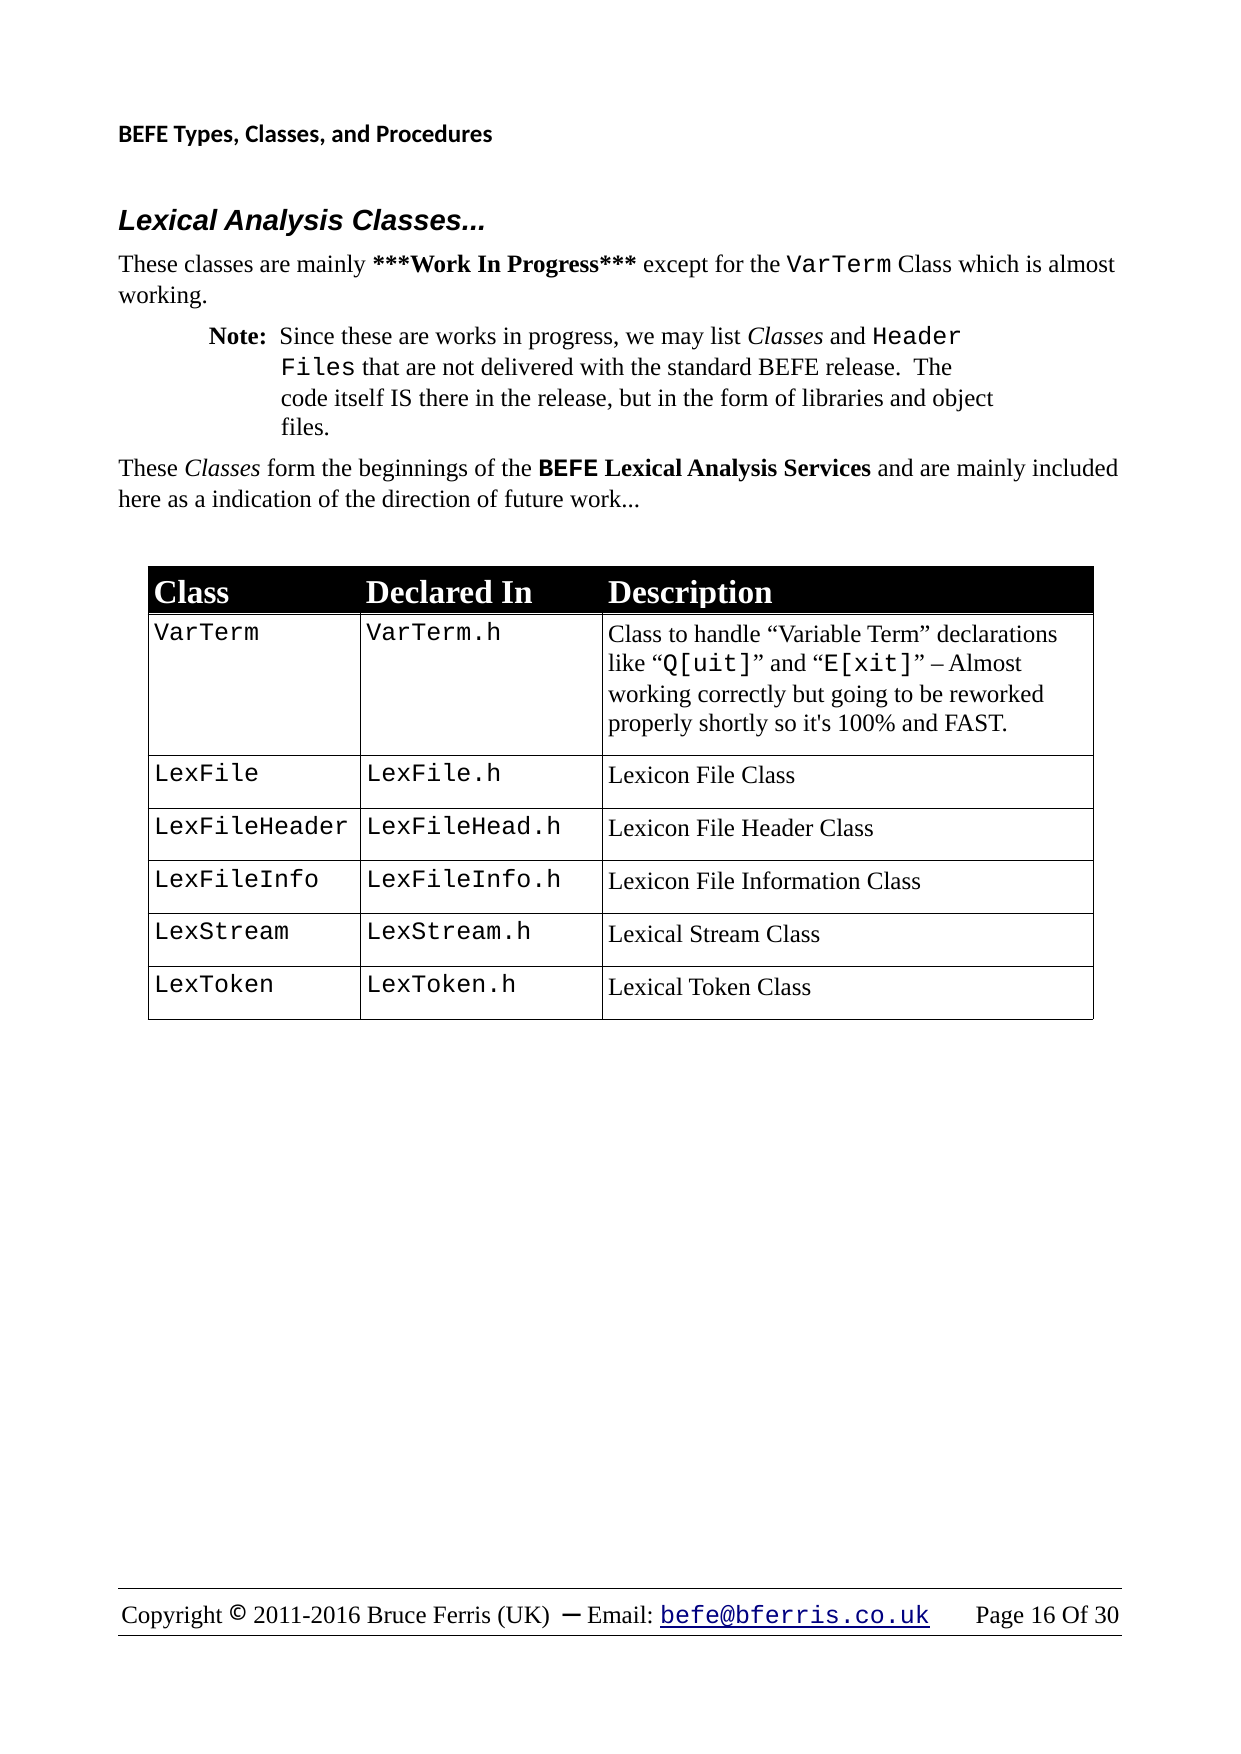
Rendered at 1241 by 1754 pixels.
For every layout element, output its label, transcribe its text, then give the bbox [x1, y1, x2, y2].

text These classes are mainly ***Work In Progress*** except for the VarTerm Class which is almost working. [118, 249, 1122, 309]
table_cell LexFile.h [361, 756, 602, 807]
table_cell Lexical Stream Class [603, 914, 1093, 966]
table_cell LexToken.h [361, 967, 602, 1019]
table_header Description [603, 567, 1093, 613]
table_cell LexStream.h [361, 914, 602, 966]
table_cell VarTerm [149, 615, 360, 755]
table_cell LexFileHead.h [361, 809, 602, 860]
table_cell Lexicon File Class [603, 756, 1093, 807]
table_cell LexFile [149, 756, 360, 807]
table_cell LexStream [149, 914, 360, 966]
table_cell VarTerm.h [361, 615, 602, 755]
table_header Declared In [361, 567, 602, 613]
table_cell LexToken [149, 967, 360, 1019]
table_cell Class to handle “Variable Term” declarations like “Q[uit]” and “E[xit]” – Almost working correctly but going to be reworked properly shortly so it's 100% and FAST. [603, 615, 1093, 755]
table_cell Lexicon File Information Class [603, 861, 1093, 913]
table_cell Lexicon File Header Class [603, 809, 1093, 860]
subtitle Lexical Analysis Classes... [118, 203, 1122, 237]
text These Classes form the beginnings of the BEFE Lexical Analysis Services and are mainly included here as a indication of the direction of future work... [118, 453, 1122, 512]
table_cell LexFileInfo.h [361, 861, 602, 913]
table_cell LexFileInfo [149, 861, 360, 913]
table_header Class [149, 567, 360, 613]
table_cell LexFileHeader [149, 809, 360, 860]
text Note: Since these are works in progress, we may list Classes and Header Files that are not delivered with the standard BEFE release. The code itself IS there in the release, but in the form of libraries and object files. [209, 321, 1002, 440]
table_cell Lexical Token Class [603, 967, 1093, 1019]
